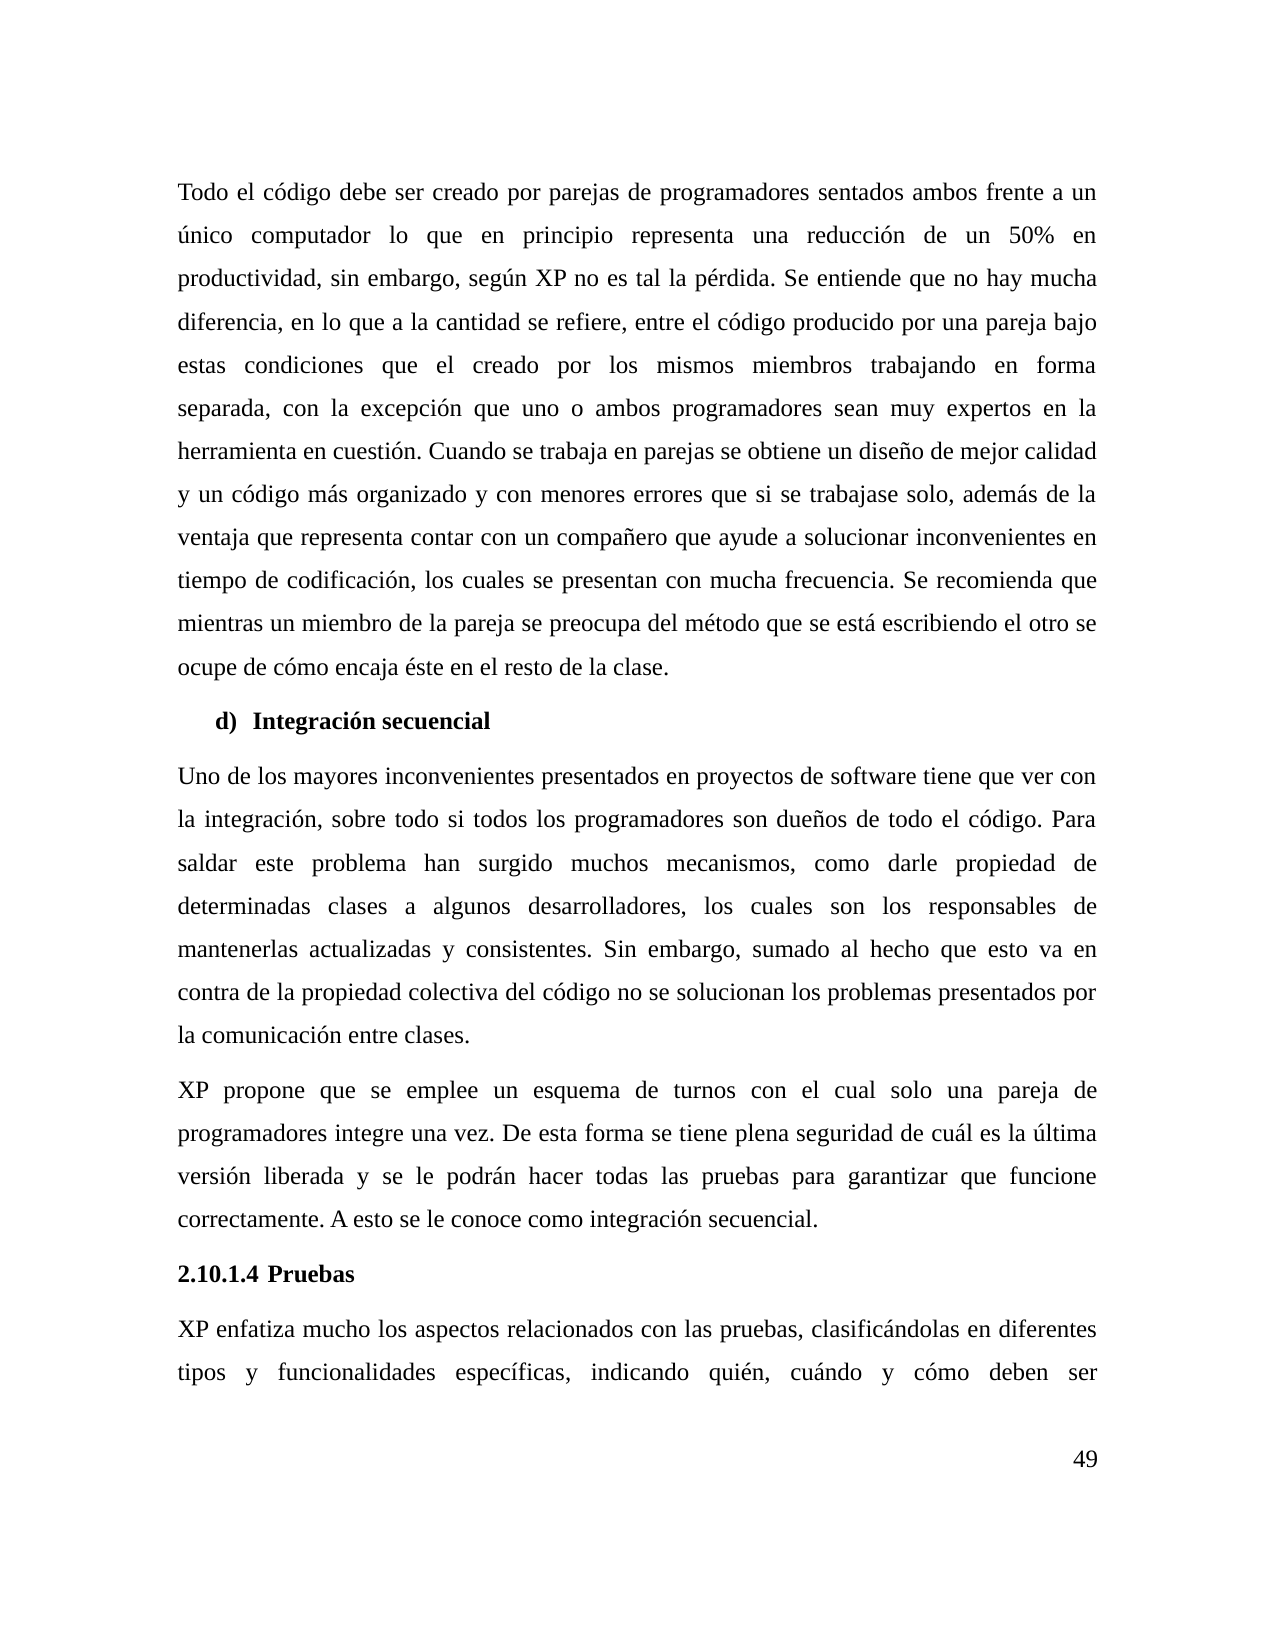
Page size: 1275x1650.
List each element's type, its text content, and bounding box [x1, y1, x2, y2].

text Todo el código debe ser creado por parejas de programadores sentados ambos frente a un único computador lo que en principio representa una reducción de un 50% en productividad, sin embargo, según XP no es tal la pérdida. Se entiende que no hay mucha diferencia, en lo que a la cantidad se refiere, entre el código producido por una pareja bajo estas condiciones que el creado por los mismos miembros trabajando en forma separada, con la excepción que uno o ambos programadores sean muy expertos en la herramienta en cuestión. Cuando se trabaja en parejas se obtiene un diseño de mejor calidad y un código más organizado y con menores errores que si se trabajase solo, además de la ventaja que representa contar con un compañero que ayude a solucionar inconvenientes en tiempo de codificación, los cuales se presentan con mucha frecuencia. Se recomienda que mientras un miembro de la pareja se preocupa del método que se está escribiendo el otro se ocupe de cómo encaja éste en el resto de la clase. [177, 177, 1098, 680]
text XP enfatiza mucho los aspectos relacionados con las pruebas, clasificándolas en diferentes tipos y funcionalidades específicas, indicando quién, cuándo y cómo deben ser [177, 1314, 1098, 1386]
list Integración secuencial [215, 706, 1098, 735]
text Uno de los mayores inconvenientes presentados en proyectos de software tiene que ver con la integración, sobre todo si todos los programadores son dueños de todo el código. Para saldar este problema han surgido muchos mecanismos, como darle propiedad de determinadas clases a algunos desarrolladores, los cuales son los responsables de mantenerlas actualizadas y consistentes. Sin embargo, sumado al hecho que esto va en contra de la propiedad colectiva del código no se solucionan los problemas presentados por la comunicación entre clases. [177, 761, 1098, 1049]
text XP propone que se emplee un esquema de turnos con el cual solo una pareja de programadores integre una vez. De esta forma se tiene plena seguridad de cuál es la última versión liberada y se le podrán hacer todas las pruebas para garantizar que funcione correctamente. A esto se le conoce como integración secuencial. [177, 1075, 1098, 1233]
subtitle Pruebas [177, 1259, 1098, 1288]
